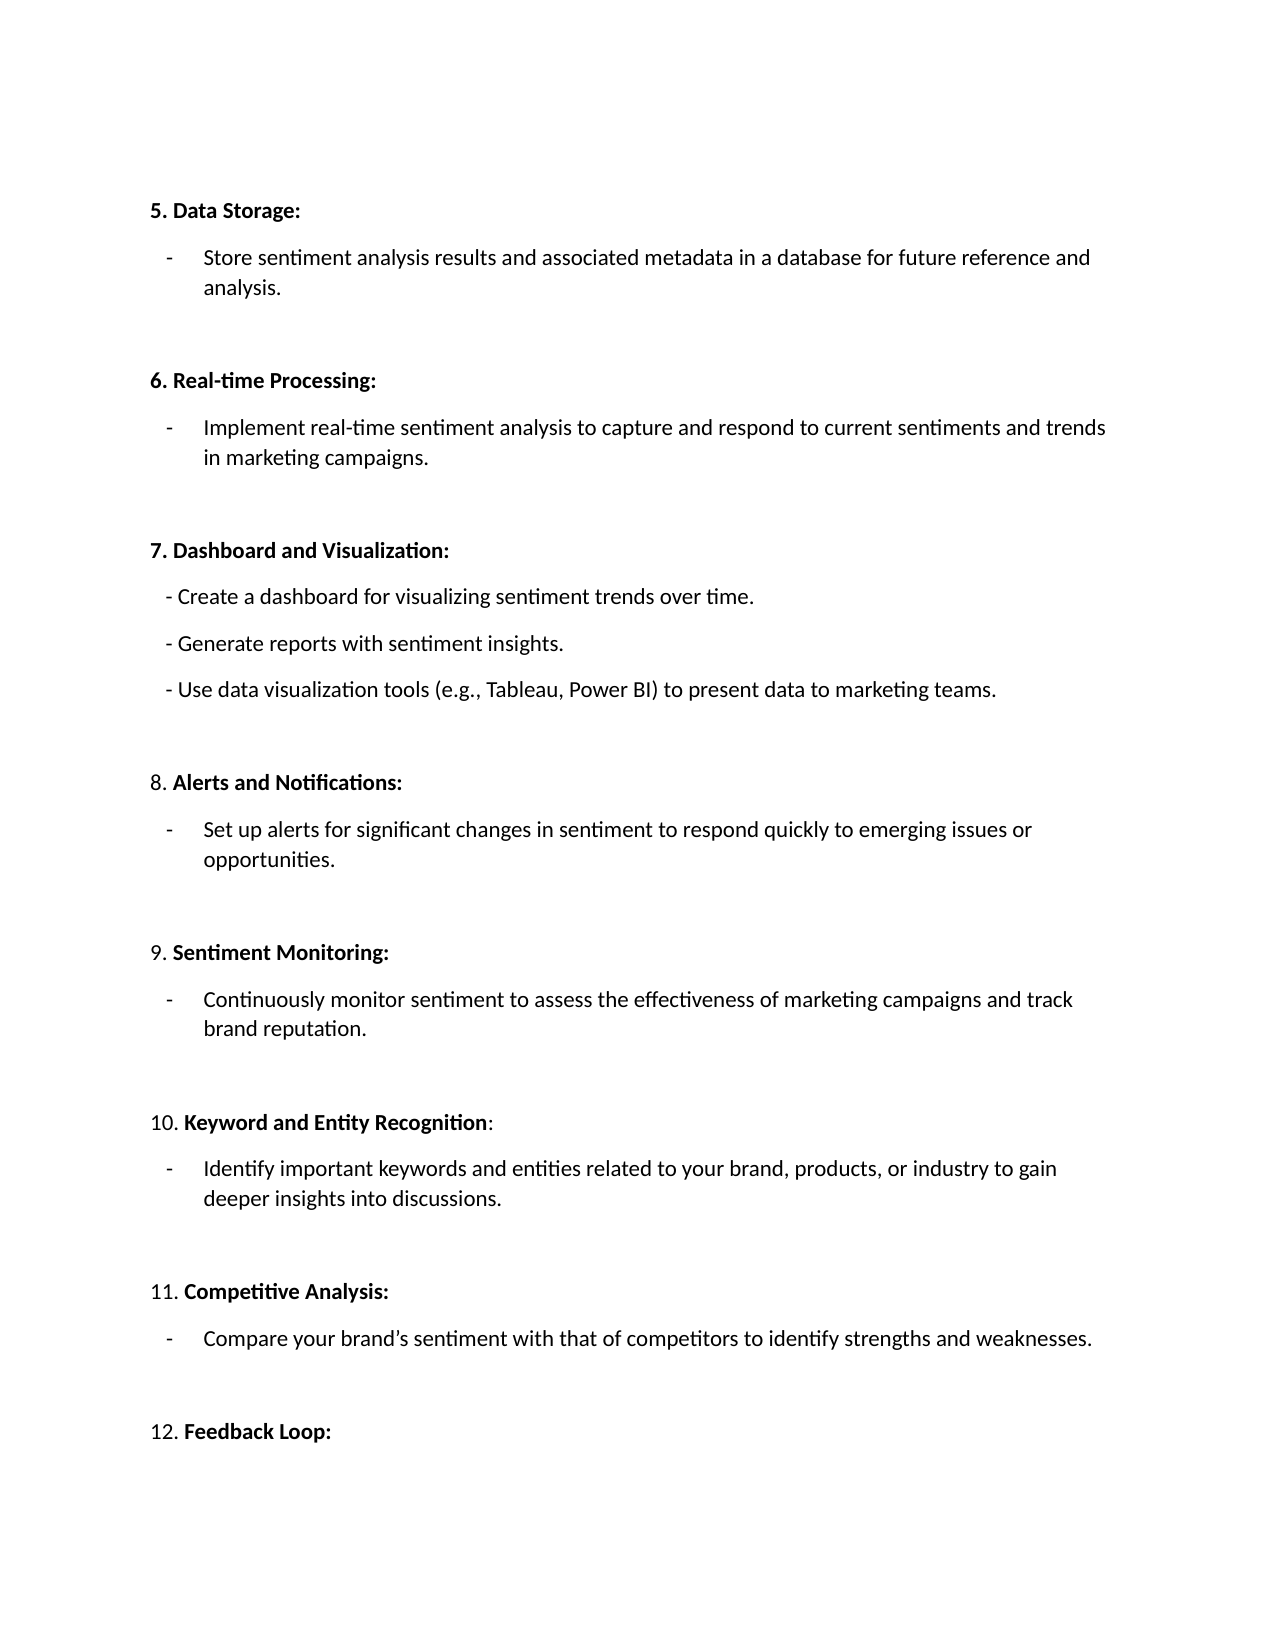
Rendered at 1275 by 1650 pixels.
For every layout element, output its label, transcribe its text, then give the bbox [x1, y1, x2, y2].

text - Create a dashboard for visualizing sentiment trends over time. [150, 582, 1125, 610]
text 5. Data Storage: [150, 197, 1125, 224]
list Identify important keywords and entities related to your brand, products, or industry to gain deeper insights into discussions. [166, 1154, 1125, 1212]
list Continuously monitor sentiment to assess the effectiveness of marketing campaigns and track brand reputation. [166, 985, 1125, 1043]
list Store sentiment analysis results and associated metadata in a database for future reference and analysis. [166, 243, 1125, 301]
text 7. Dashboard and Visualization: [150, 536, 1125, 564]
text 12. Feedback Loop: [150, 1417, 1125, 1445]
text 6. Real-time Processing: [150, 366, 1125, 394]
text 11. Competitive Analysis: [150, 1277, 1125, 1305]
list Set up alerts for significant changes in sentiment to respond quickly to emerging issues or opportunities. [166, 815, 1125, 873]
text 10. Keyword and Entity Recognition: [150, 1108, 1125, 1136]
text - Generate reports with sentiment insights. [150, 629, 1125, 657]
text 9. Sentiment Monitoring: [150, 938, 1125, 966]
list Implement real-time sentiment analysis to capture and respond to current sentiments and trends in marketing campaigns. [166, 413, 1125, 471]
text 8. Alerts and Notifications: [150, 768, 1125, 797]
text - Use data visualization tools (e.g., Tableau, Power BI) to present data to marketing teams. [150, 675, 1125, 703]
list Compare your brand’s sentiment with that of competitors to identify strengths and weaknesses. [166, 1324, 1125, 1352]
